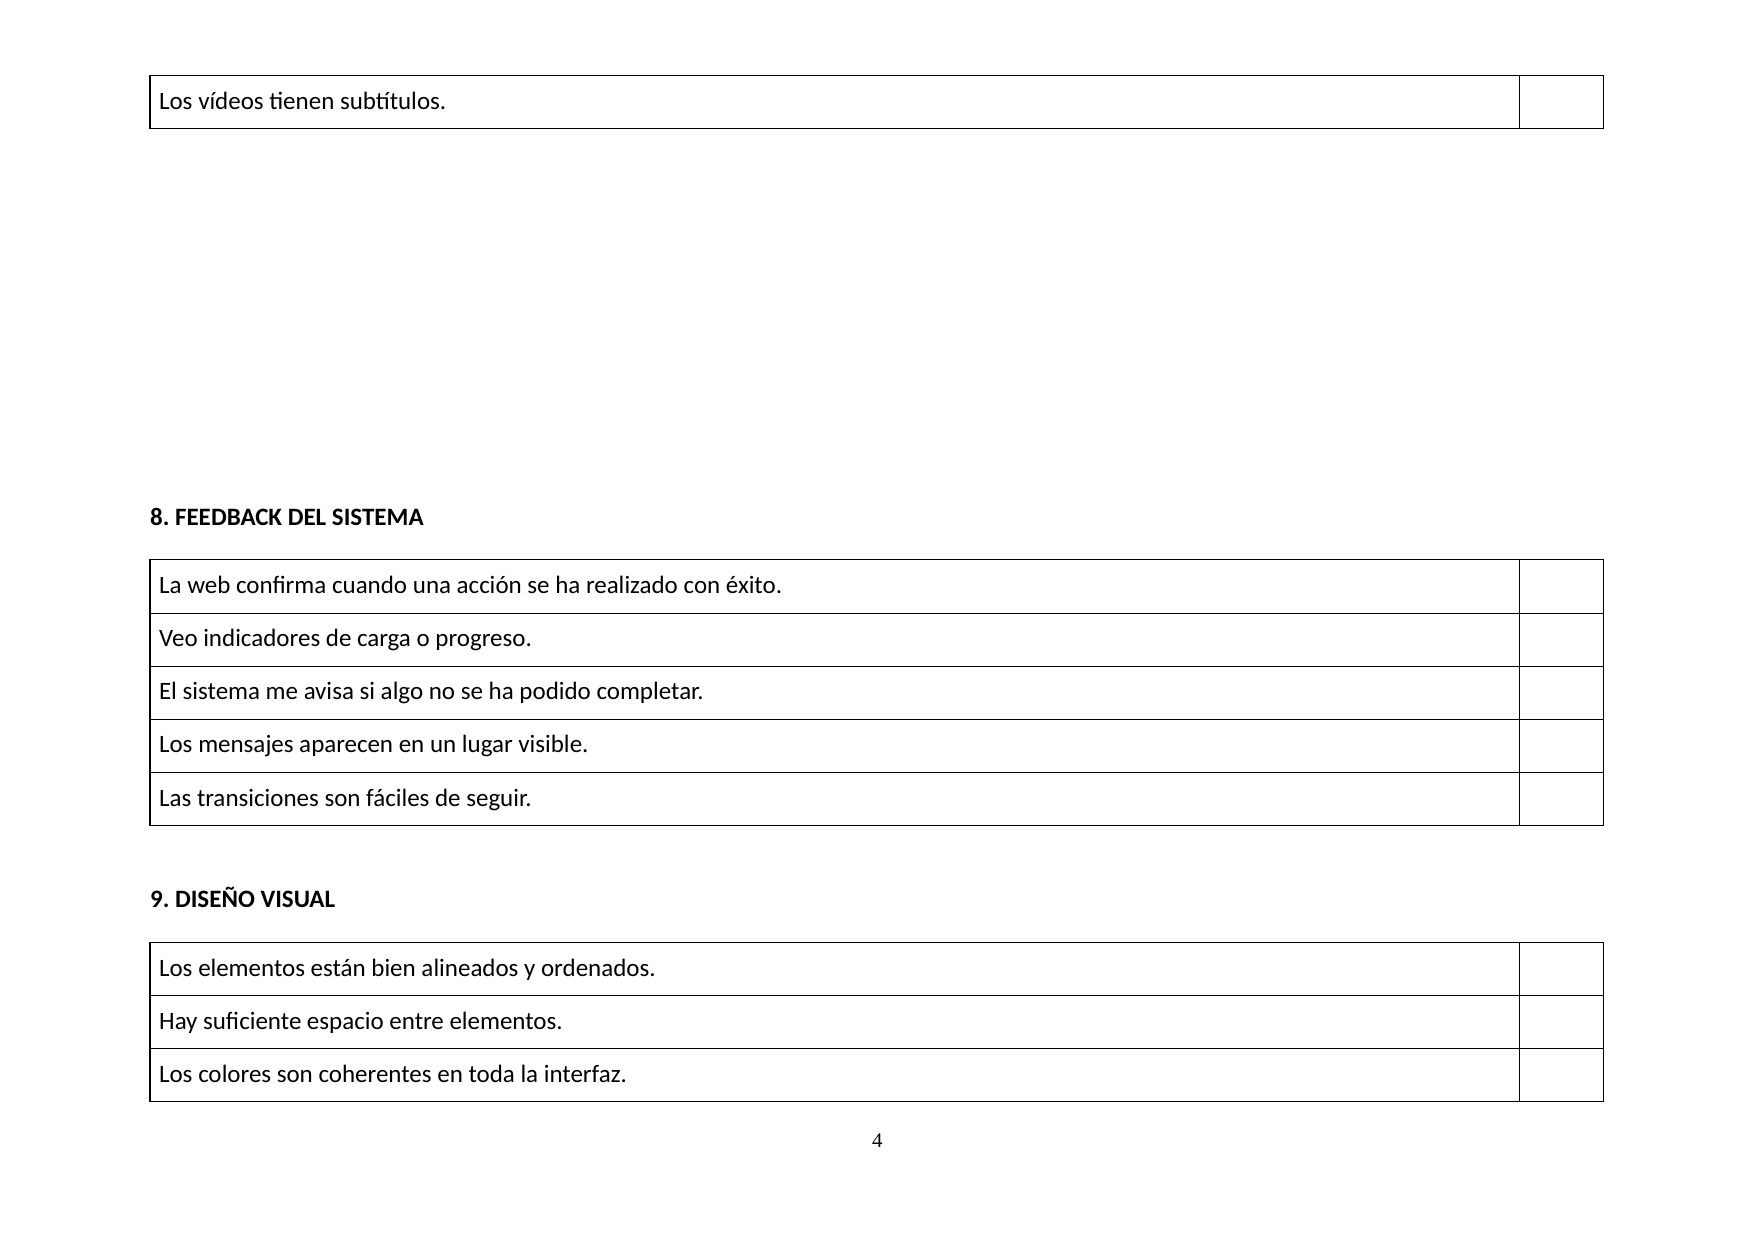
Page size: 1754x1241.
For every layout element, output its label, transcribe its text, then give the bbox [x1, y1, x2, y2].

table_cell Los mensajes aparecen en un lugar visible. [151, 720, 1519, 772]
table_cell Los vídeos tienen subtítulos. [151, 76, 1519, 128]
table_header [1520, 943, 1603, 995]
text 9. DISEÑO VISUAL [150, 883, 1604, 914]
table_cell [1520, 614, 1603, 666]
table_cell Veo indicadores de carga o progreso. [151, 614, 1519, 666]
table_cell Las transiciones son fáciles de seguir. [151, 773, 1519, 825]
table_header [1520, 560, 1603, 612]
text 8. FEEDBACK DEL SISTEMA [150, 501, 1604, 531]
table_cell [1520, 720, 1603, 772]
table_cell [1520, 996, 1603, 1048]
table_cell El sistema me avisa si algo no se ha podido completar. [151, 667, 1519, 719]
table_cell [1520, 773, 1603, 825]
table_cell Hay suficiente espacio entre elementos. [151, 996, 1519, 1048]
table_header Los elementos están bien alineados y ordenados. [151, 943, 1519, 995]
table_cell Los colores son coherentes en toda la interfaz. [151, 1049, 1519, 1101]
table_cell [1520, 667, 1603, 719]
table_cell [1520, 76, 1603, 128]
table_cell [1520, 1049, 1603, 1101]
table_header La web confirma cuando una acción se ha realizado con éxito. [151, 560, 1519, 612]
